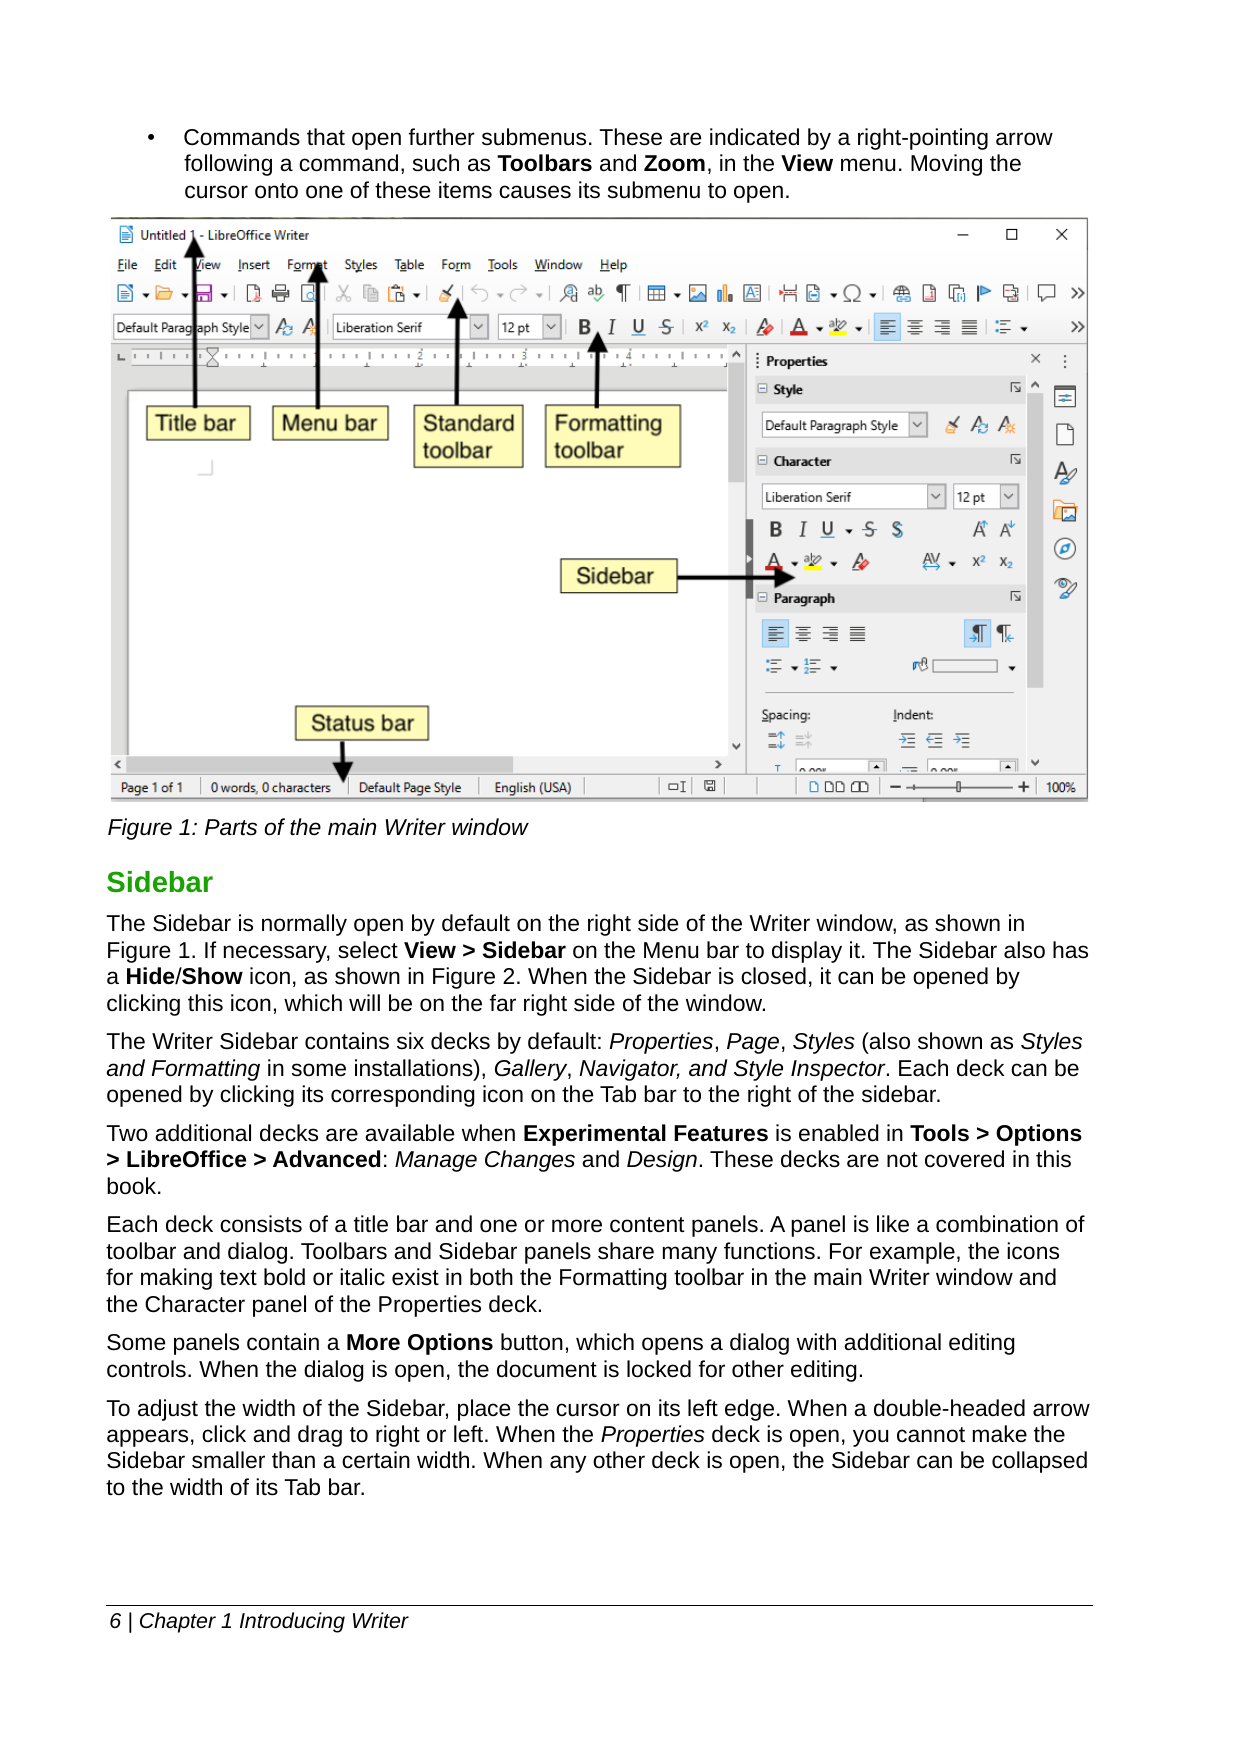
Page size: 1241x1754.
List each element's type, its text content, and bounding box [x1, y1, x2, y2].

text Each deck consists of a title bar and one or more content panels. A panel is like a combination of toolbar and dialog. Toolbars and Sidebar panels share many functions. For example, the icons for making text bold or italic exist in both the Formatting toolbar in the main Writer window and the Character panel of the Properties deck. [106, 1211, 1093, 1317]
list Commands that open further submenus. These are indicated by a right-pointing arrow following a command, such as Toolbars and Zoom, in the View menu. Moving the cursor onto one of these items causes its submenu to open. [144, 121, 1093, 206]
text To adjust the width of the Sidebar, place the cursor on its left edge. When a double-headed arrow appears, click and drag to right or left. When the Properties deck is open, you cannot make the Sidebar smaller than a certain width. When any other deck is open, the Sidebar can be collapsed to the width of its Tab bar. [106, 1394, 1093, 1500]
text The Sidebar is normally open by default on the right side of the Writer window, as shown in Figure 1. If necessary, select View > Sidebar on the Menu bar to display it. The Sidebar also has a Hide/Show icon, as shown in Figure 2. When the Sidebar is closed, it can be opened by clicking this icon, which will be on the far right side of the window. [106, 910, 1093, 1016]
text Some panels contain a More Options button, which opens a dialog with additional editing controls. When the dialog is open, the document is locked for other editing. [106, 1329, 1093, 1382]
picture [110, 217, 1089, 802]
text Two additional decks are available when Experimental Features is enabled in Tools > Options > LibreOffice > Advanced: Manage Changes and Design. These decks are not covered in this book. [106, 1120, 1093, 1199]
text The Writer Sidebar contains six decks by default: Properties, Page, Styles (also shown as Styles and Formatting in some installations), Gallery, Navigator, and Style Inspector. Each deck can be opened by clicking its corresponding icon on the Tab bar to the right of the sidebar. [106, 1028, 1093, 1107]
subtitle Sidebar [106, 865, 1093, 899]
text Figure 1: Parts of the main Writer window [107, 813, 1092, 840]
